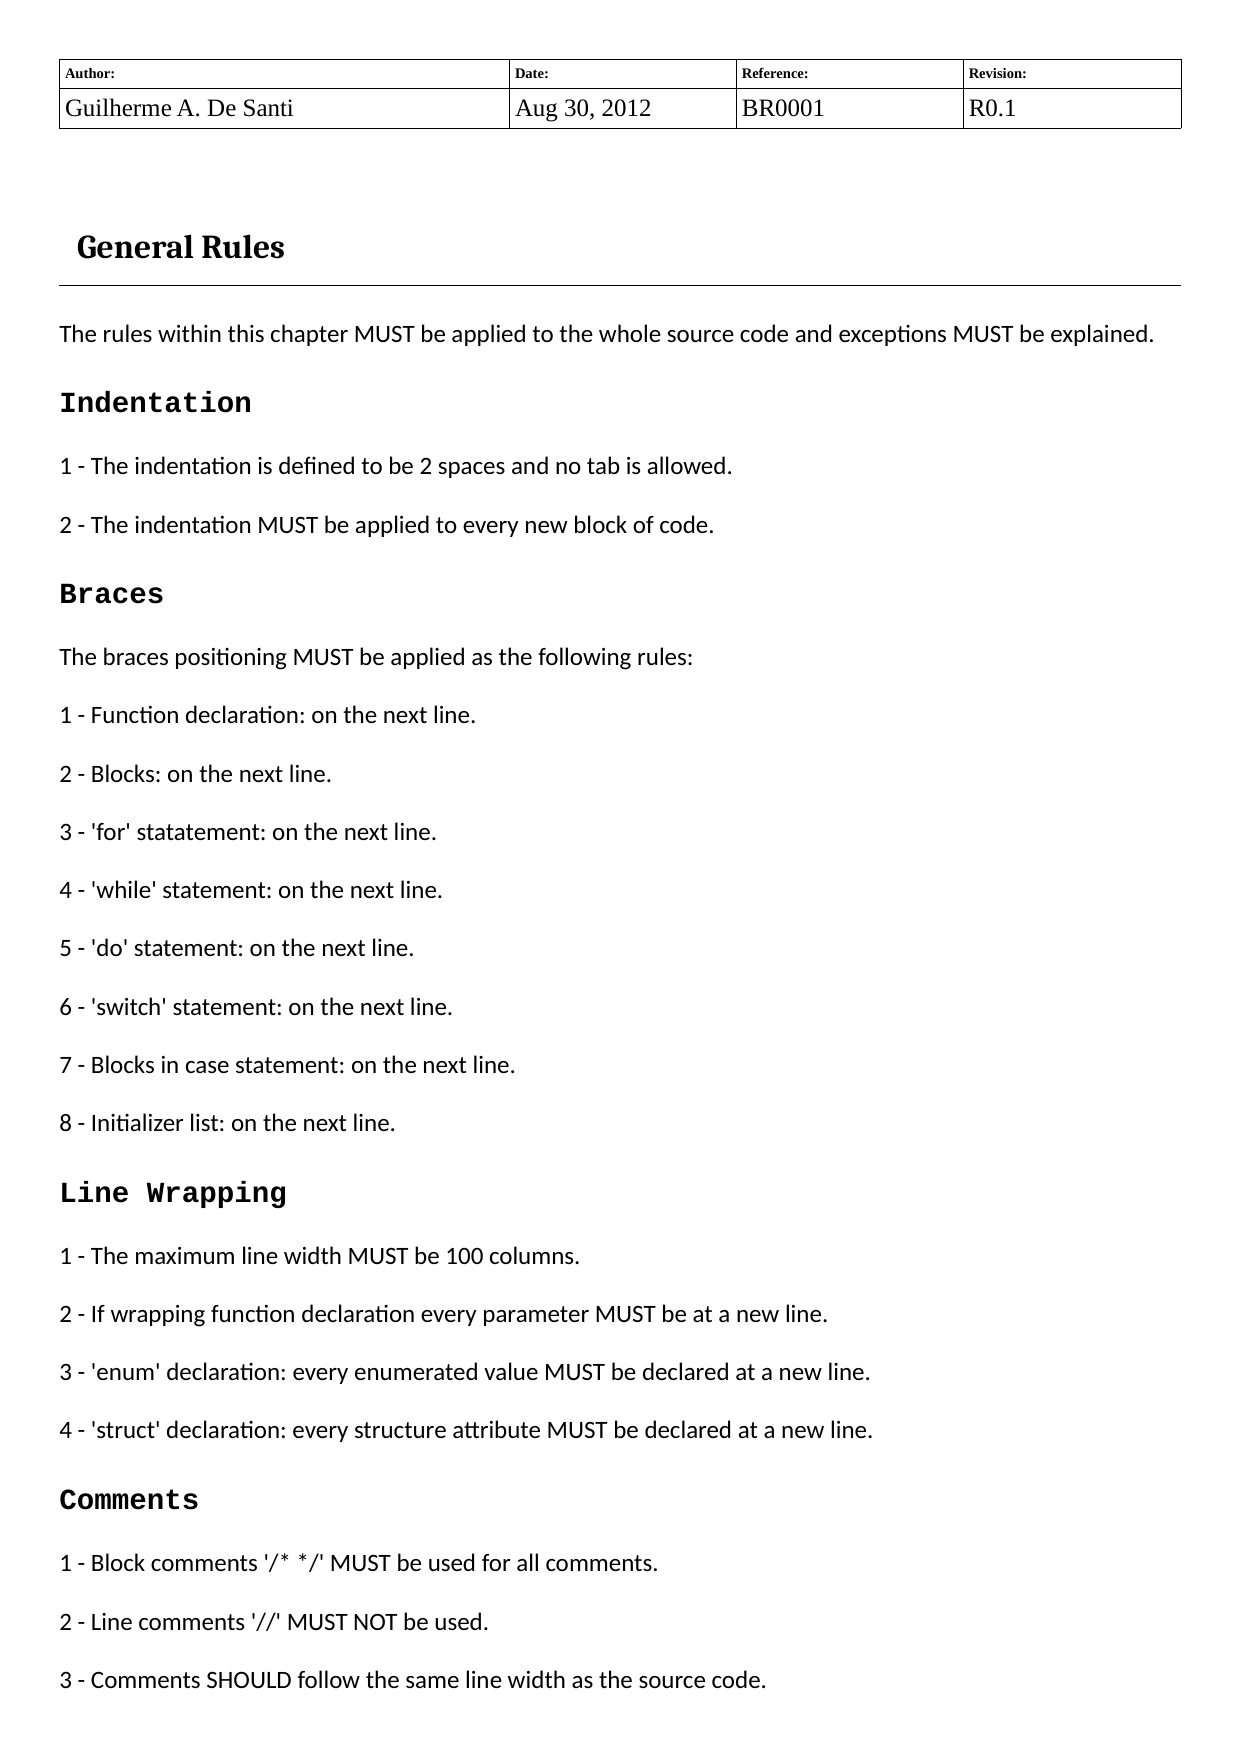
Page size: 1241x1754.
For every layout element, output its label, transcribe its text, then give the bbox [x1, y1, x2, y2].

text The braces positioning MUST be applied as the following rules: [59, 641, 1181, 672]
text 3 - 'for' statatement: on the next line. [59, 816, 1181, 847]
text The rules within this chapter MUST be applied to the whole source code and exceptions MUST be explained. [59, 318, 1181, 348]
text 8 - Initializer list: on the next line. [59, 1107, 1181, 1138]
text 2 - Blocks: on the next line. [59, 758, 1181, 788]
text 2 - The indentation MUST be applied to every new block of code. [59, 509, 1181, 539]
text 2 - Line comments '//' MUST NOT be used. [59, 1606, 1181, 1636]
subtitle Line Wrapping [59, 1178, 1181, 1211]
subtitle Comments [59, 1485, 1181, 1518]
text 3 - 'enum' declaration: every enumerated value MUST be declared at a new line. [59, 1356, 1181, 1387]
subtitle General Rules [59, 211, 1181, 285]
subtitle Indentation [59, 388, 1181, 422]
text 7 - Blocks in case statement: on the next line. [59, 1049, 1181, 1079]
text 4 - 'struct' declaration: every structure attribute MUST be declared at a new line. [59, 1415, 1181, 1445]
text 1 - The maximum line width MUST be 100 columns. [59, 1240, 1181, 1271]
text 1 - Function declaration: on the next line. [59, 700, 1181, 730]
text 1 - The indentation is defined to be 2 spaces and no tab is allowed. [59, 451, 1181, 481]
text 6 - 'switch' statement: on the next line. [59, 991, 1181, 1021]
text 4 - 'while' statement: on the next line. [59, 874, 1181, 905]
subtitle Braces [59, 579, 1181, 612]
text 2 - If wrapping function declaration every parameter MUST be at a new line. [59, 1298, 1181, 1329]
text 1 - Block comments '/* */' MUST be used for all comments. [59, 1547, 1181, 1578]
text 3 - Comments SHOULD follow the same line width as the source code. [59, 1664, 1181, 1694]
text 5 - 'do' statement: on the next line. [59, 933, 1181, 963]
